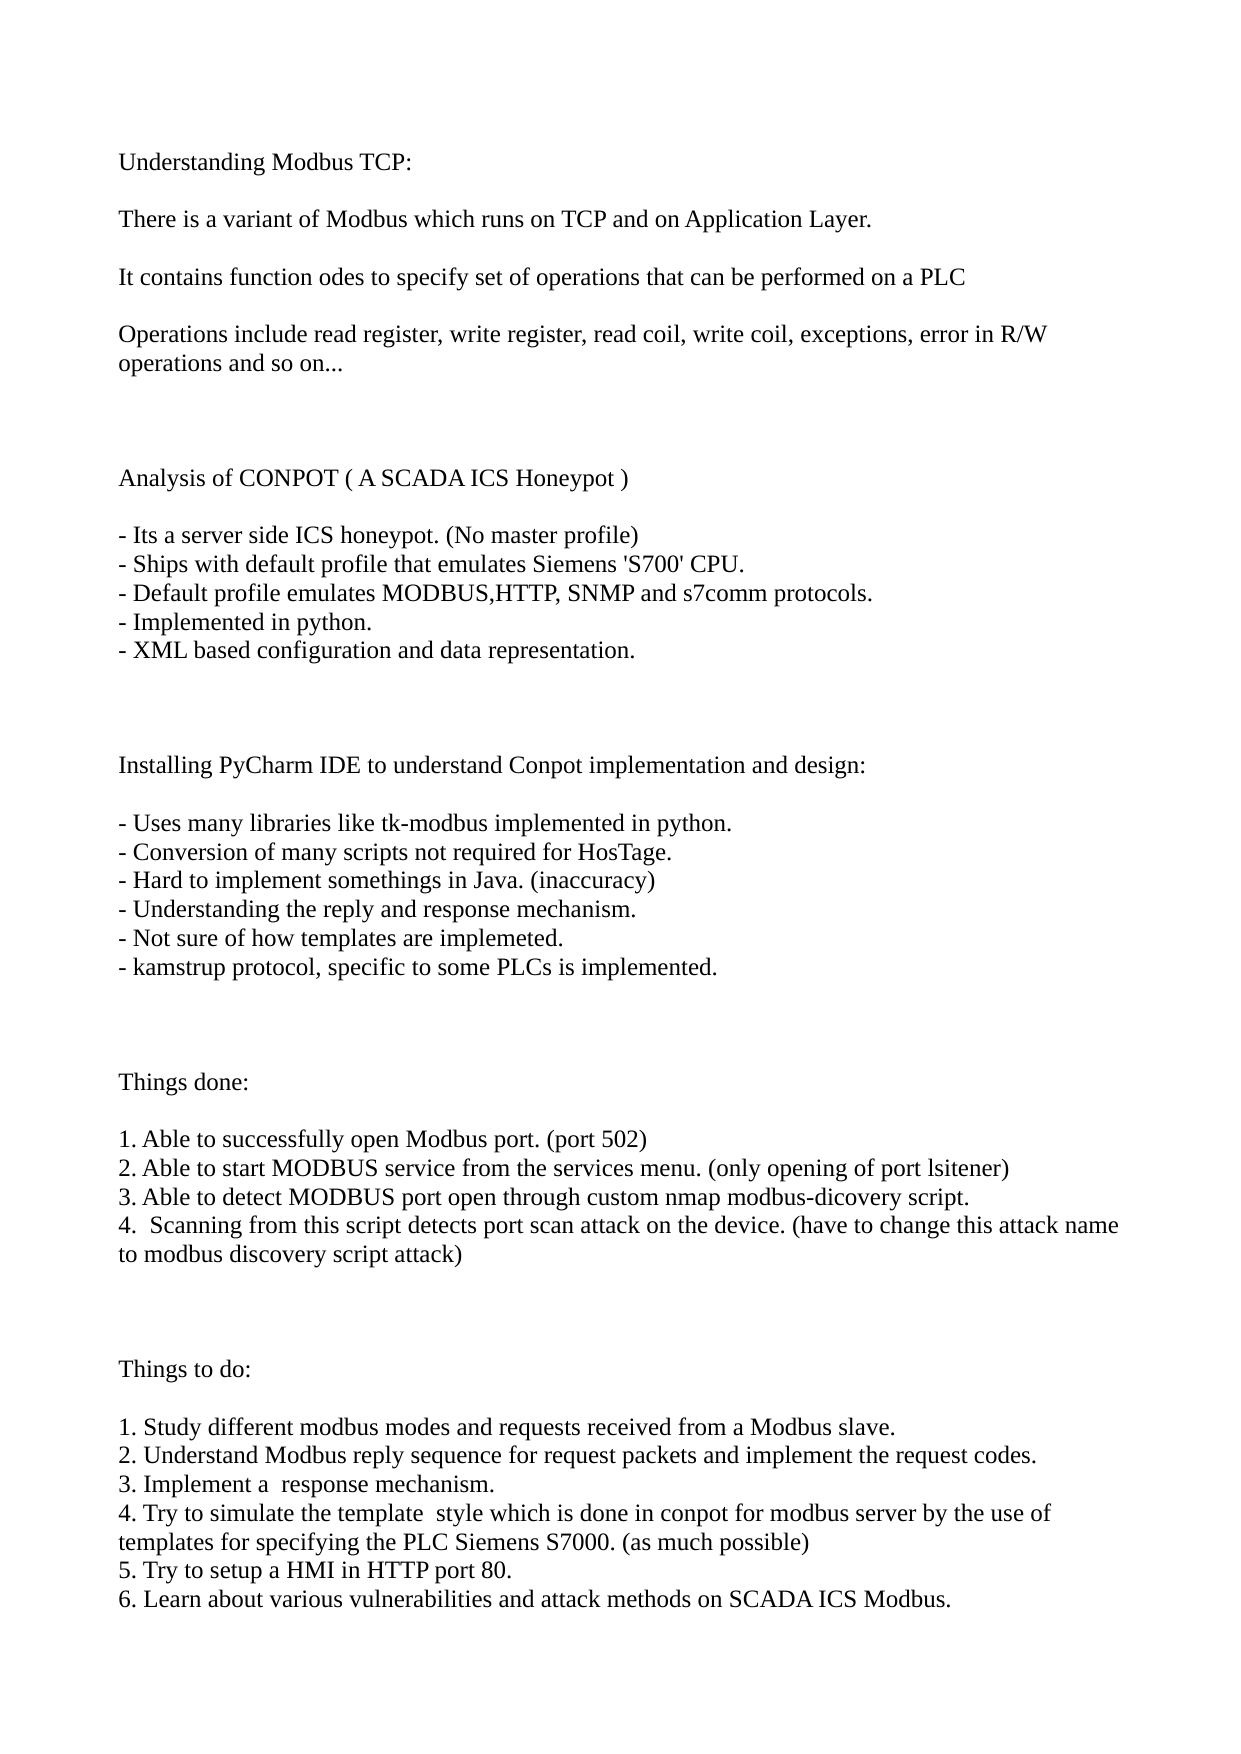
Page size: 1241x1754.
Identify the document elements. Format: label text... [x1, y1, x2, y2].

text - Uses many libraries like tk-modbus implemented in python. [118, 808, 1122, 837]
text 1. Study different modbus modes and requests received from a Modbus slave. [118, 1412, 1122, 1441]
text Things done: [118, 1067, 1122, 1096]
text - Default profile emulates MODBUS,HTTP, SNMP and s7comm protocols. [118, 578, 1122, 607]
text - Not sure of how templates are implemeted. [118, 923, 1122, 952]
text Analysis of CONPOT ( A SCADA ICS Honeypot ) [118, 463, 1122, 492]
text There is a variant of Modbus which runs on TCP and on Application Layer. [118, 204, 1122, 233]
text 1. Able to successfully open Modbus port. (port 502) [118, 1124, 1122, 1153]
text 4. Try to simulate the template style which is done in conpot for modbus server by the use of templates for specifying the PLC Siemens S7000. (as much possible) [118, 1498, 1122, 1556]
text Installing PyCharm IDE to understand Conpot implementation and design: [118, 751, 1122, 779]
text 2. Able to start MODBUS service from the services menu. (only opening of port lsitener) [118, 1153, 1122, 1182]
text - Ships with default profile that emulates Siemens 'S700' CPU. [118, 549, 1122, 578]
text Understanding Modbus TCP: [118, 147, 1122, 176]
text 3. Able to detect MODBUS port open through custom nmap modbus-dicovery script. [118, 1182, 1122, 1211]
text Operations include read register, write register, read coil, write coil, exceptions, error in R/W operations and so on... [118, 319, 1122, 377]
text - Understanding the reply and response mechanism. [118, 894, 1122, 923]
text - XML based configuration and data representation. [118, 636, 1122, 664]
text - Implemented in python. [118, 607, 1122, 636]
text 5. Try to setup a HMI in HTTP port 80. [118, 1556, 1122, 1584]
text - Conversion of many scripts not required for HosTage. [118, 837, 1122, 866]
text - kamstrup protocol, specific to some PLCs is implemented. [118, 952, 1122, 981]
text 2. Understand Modbus reply sequence for request packets and implement the request codes. [118, 1441, 1122, 1469]
text Things to do: [118, 1354, 1122, 1383]
text 6. Learn about various vulnerabilities and attack methods on SCADA ICS Modbus. [118, 1584, 1122, 1613]
text - Hard to implement somethings in Java. (inaccuracy) [118, 866, 1122, 894]
text - Its a server side ICS honeypot. (No master profile) [118, 521, 1122, 549]
text 4. Scanning from this script detects port scan attack on the device. (have to change this attack name to modbus discovery script attack) [118, 1211, 1122, 1268]
text It contains function odes to specify set of operations that can be performed on a PLC [118, 262, 1122, 291]
text 3. Implement a response mechanism. [118, 1469, 1122, 1498]
